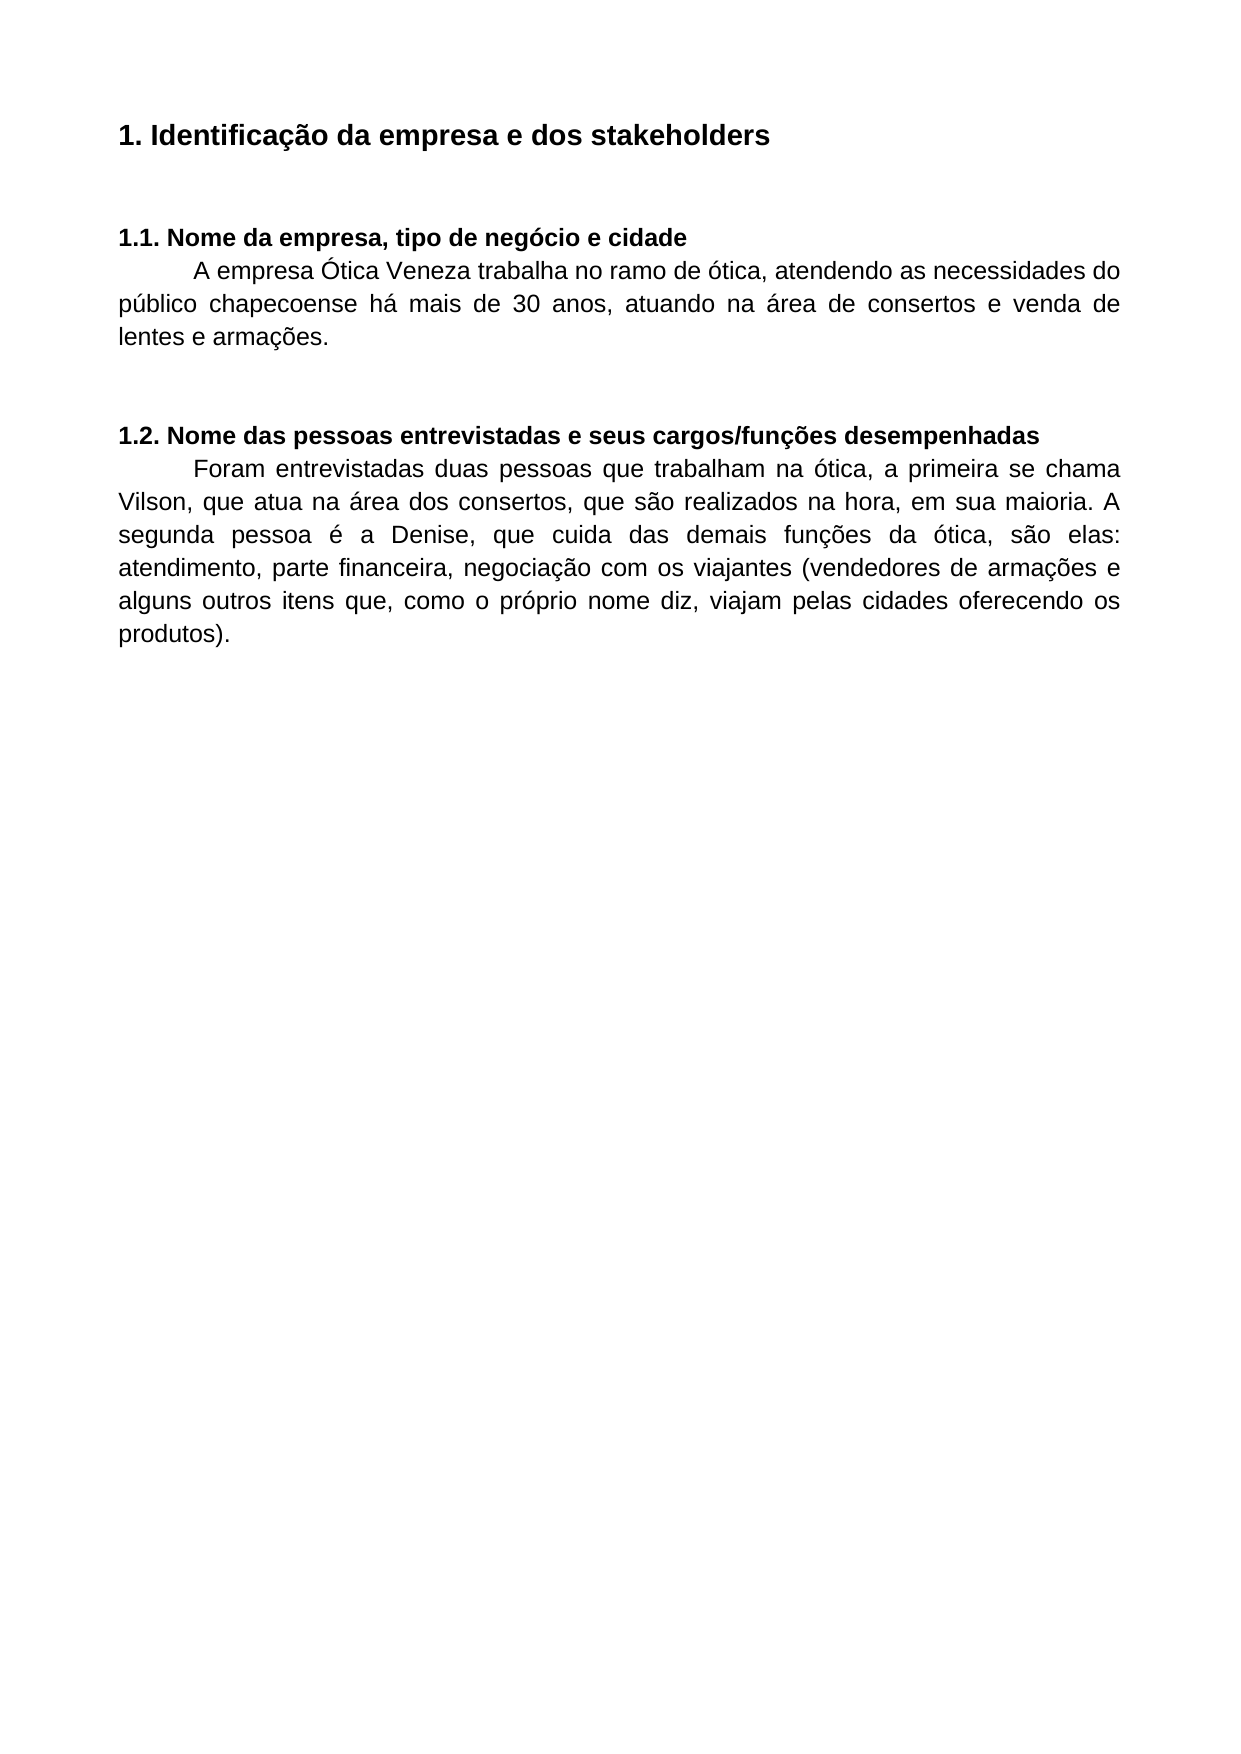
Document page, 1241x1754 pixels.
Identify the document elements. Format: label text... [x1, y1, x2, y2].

text Foram entrevistadas duas pessoas que trabalham na ótica, a primeira se chama Vilson, que atua na área dos consertos, que são realizados na hora, em sua maioria. A segunda pessoa é a Denise, que cuida das demais funções da ótica, são elas: atendimento, parte financeira, negociação com os viajantes (vendedores de armações e alguns outros itens que, como o próprio nome diz, viajam pelas cidades oferecendo os produtos). [118, 454, 1122, 648]
text 1.2. Nome das pessoas entrevistadas e seus cargos/funções desempenhadas [118, 421, 1122, 449]
text 1. Identificação da empresa e dos stakeholders [118, 118, 1122, 152]
text 1.1. Nome da empresa, tipo de negócio e cidade [118, 223, 1122, 251]
text A empresa Ótica Veneza trabalha no ramo de ótica, atendendo as necessidades do público chapecoense há mais de 30 anos, atuando na área de consertos e venda de lentes e armações. [118, 256, 1122, 350]
